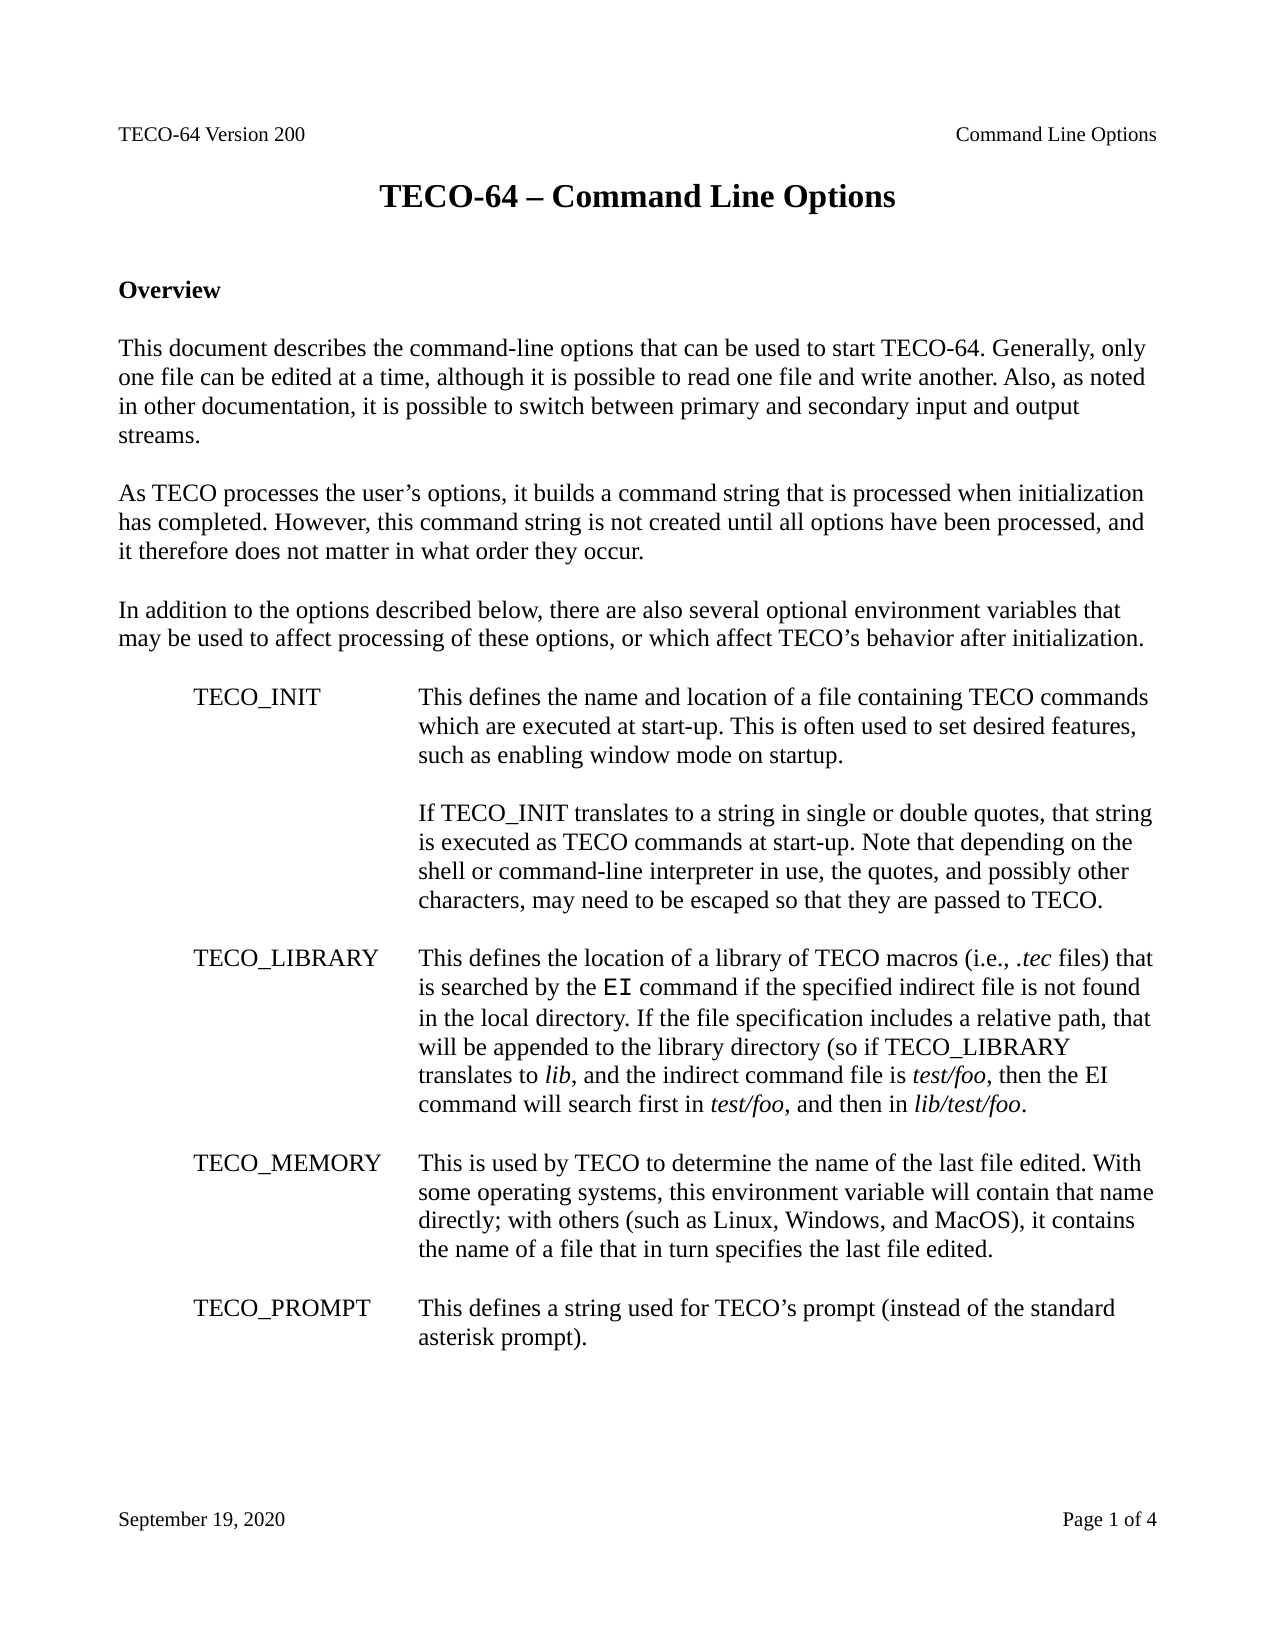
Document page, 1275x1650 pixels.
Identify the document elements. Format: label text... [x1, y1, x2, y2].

text In addition to the options described below, there are also several optional environment variables that may be used to affect processing of these options, or which affect TECO’s behavior after initialization. [118, 595, 1157, 652]
text TECO-64 – Command Line Options [118, 176, 1157, 215]
text As TECO processes the user’s options, it builds a command string that is processed when initialization has completed. However, this command string is not created until all options have been processed, and it therefore does not matter in what order they occur. [118, 478, 1157, 565]
text TECO_MEMORY This is used by TECO to determine the name of the last file edited. With some operating systems, this environment variable will contain that name directly; with others (such as Linux, Windows, and MacOS), it contains the name of a file that in turn specifies the last file edited. [193, 1148, 1157, 1263]
text TECO_LIBRARY This defines the location of a library of TECO macros (i.e., .tec files) that is searched by the EI command if the specified indirect file is not found in the local directory. If the file specification includes a relative path, that will be appended to the library directory (so if TECO_LIBRARY translates to lib, and the indirect command file is test/foo, then the EI command will search first in test/foo, and then in lib/test/foo. [193, 943, 1157, 1118]
text If TECO_INIT translates to a string in single or double quotes, that string is executed as TECO commands at start-up. Note that depending on the shell or command-line interpreter in use, the quotes, and possibly other characters, may need to be escaped so that they are passed to TECO. [193, 798, 1157, 913]
text Overview [118, 275, 1157, 303]
text This document describes the command-line options that can be used to start TECO-64. Generally, only one file can be edited at a time, although it is possible to read one file and write another. Also, as noted in other documentation, it is possible to switch between primary and secondary input and output streams. [118, 333, 1157, 448]
text TECO_INIT This defines the name and location of a file containing TECO commands which are executed at start-up. This is often used to set desired features, such as enabling window mode on startup. [193, 682, 1157, 768]
text TECO_PROMPT This defines a string used for TECO’s prompt (instead of the standard asterisk prompt). [193, 1293, 1157, 1351]
